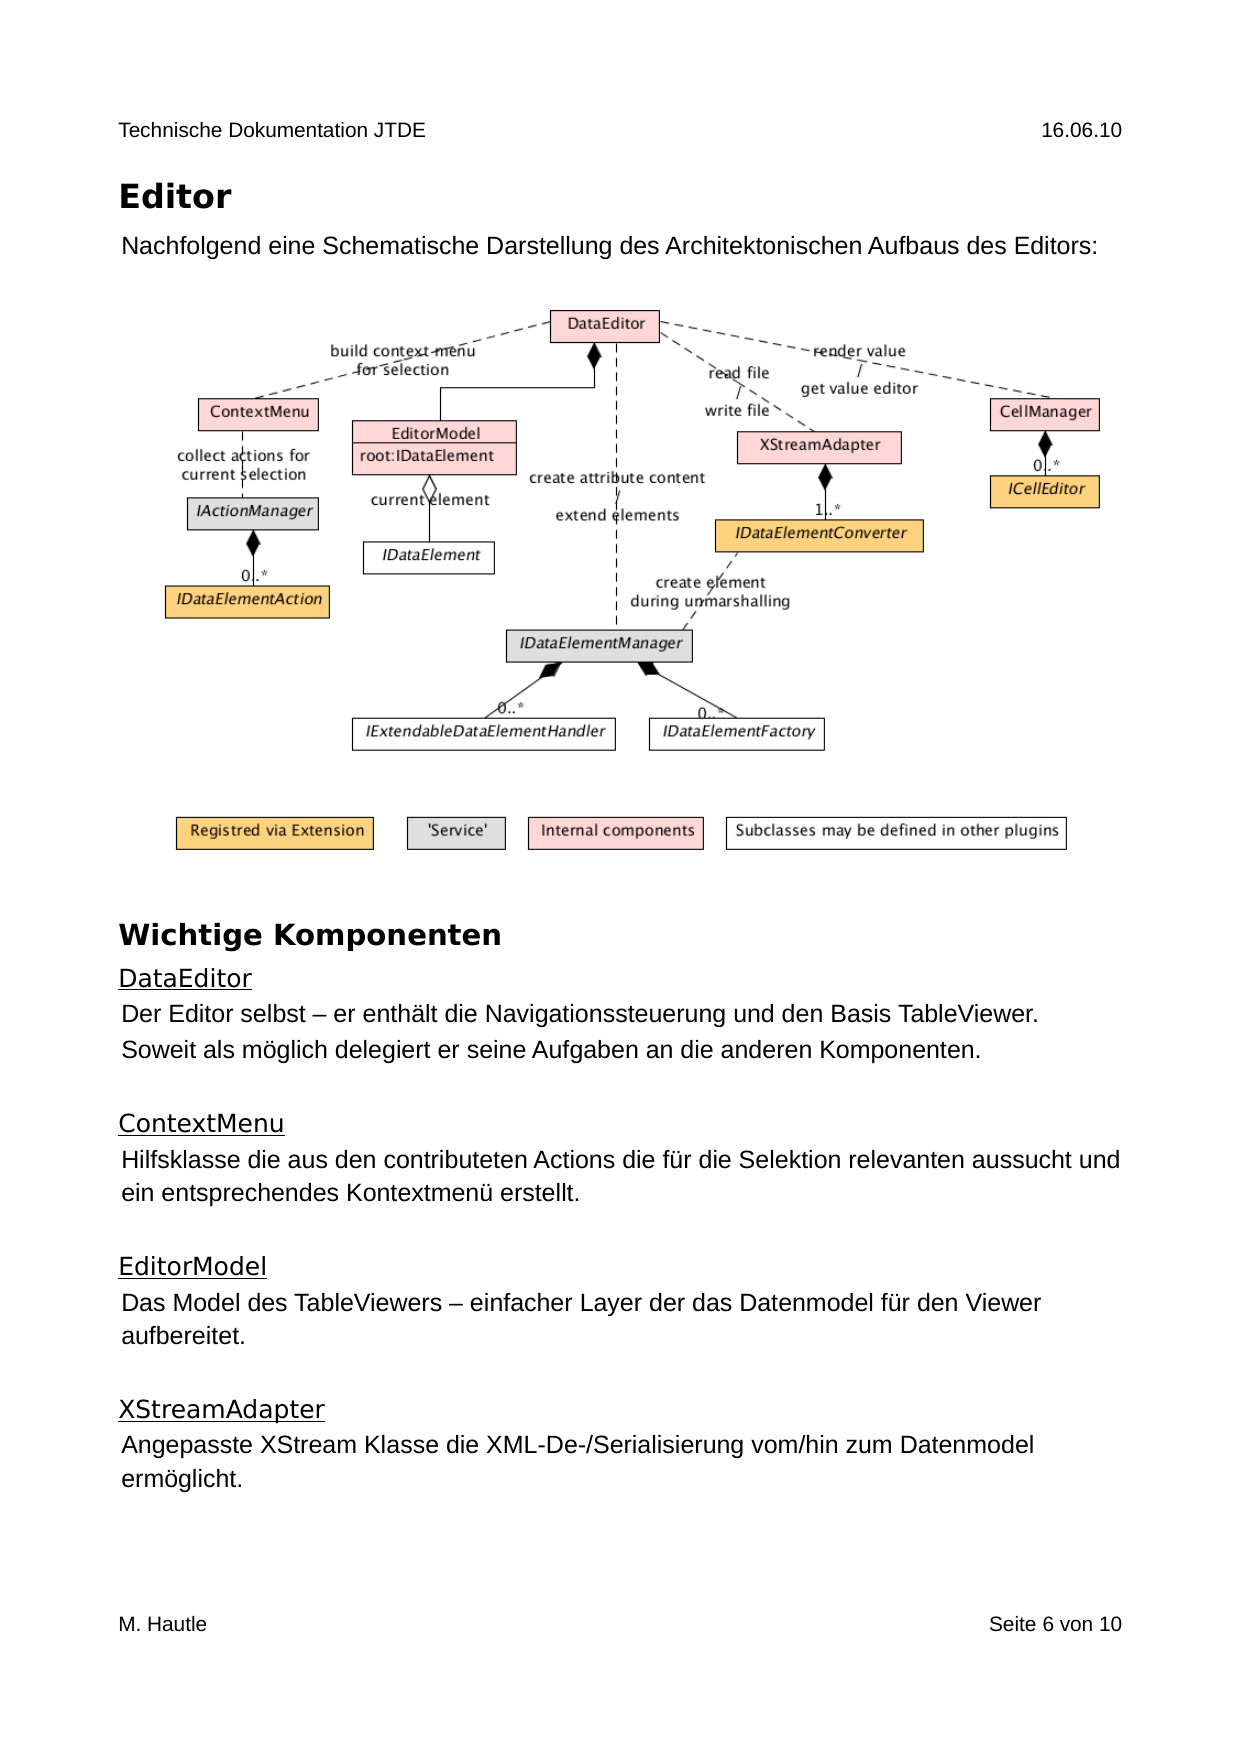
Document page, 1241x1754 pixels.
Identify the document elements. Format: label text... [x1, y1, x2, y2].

picture [121, 267, 1122, 872]
text Hilfsklasse die aus den contributeten Actions die für die Selektion relevanten aussucht und ein entsprechendes Kontextmenü erstellt. [121, 1145, 1122, 1206]
text Wichtige Komponenten [118, 918, 1122, 952]
text XStreamAdapter [118, 1396, 1122, 1425]
text EditorModel [118, 1253, 1122, 1282]
text Angepasste XStream Klasse die XML-De-/Serialisierung vom/hin zum Datenmodel ermöglicht. [121, 1431, 1122, 1492]
text Editor [118, 177, 1122, 216]
text Nachfolgend eine Schematische Darstellung des Architektonischen Aufbaus des Editors: [121, 231, 1122, 260]
text Soweit als möglich delegiert er seine Aufgaben an die anderen Komponenten. [121, 1035, 1122, 1063]
text ContextMenu [118, 1110, 1122, 1139]
text Der Editor selbst – er enthält die Navigationssteuerung und den Basis TableViewer. [121, 999, 1122, 1028]
text DataEditor [118, 964, 1122, 993]
text Das Model des TableViewers – einfacher Layer der das Datenmodel für den Viewer aufbereitet. [121, 1288, 1122, 1349]
